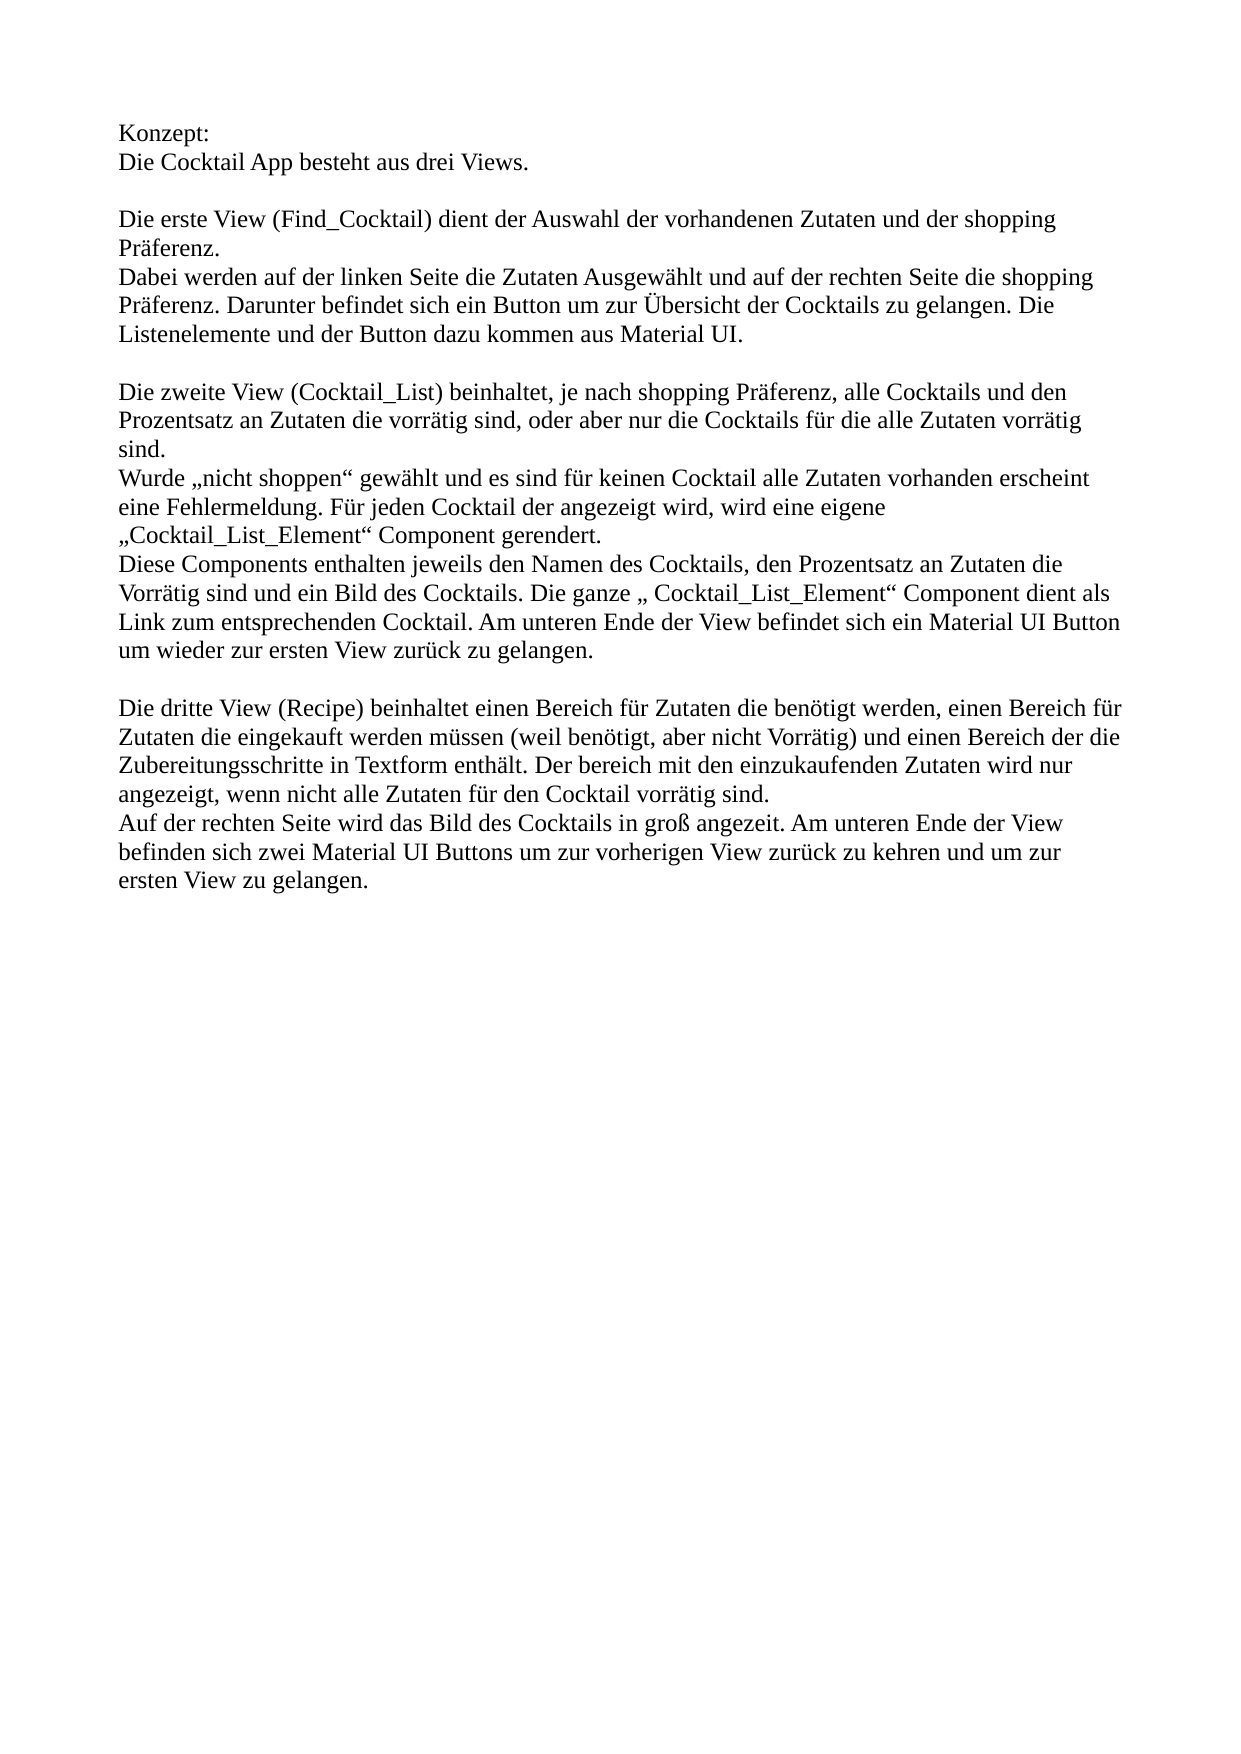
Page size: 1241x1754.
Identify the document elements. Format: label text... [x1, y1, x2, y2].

text Diese Components enthalten jeweils den Namen des Cocktails, den Prozentsatz an Zutaten die Vorrätig sind und ein Bild des Cocktails. Die ganze „ Cocktail_List_Element“ Component dient als Link zum entsprechenden Cocktail. Am unteren Ende der View befindet sich ein Material UI Button um wieder zur ersten View zurück zu gelangen. [118, 549, 1122, 664]
text Die zweite View (Cocktail_List) beinhaltet, je nach shopping Präferenz, alle Cocktails und den Prozentsatz an Zutaten die vorrätig sind, oder aber nur die Cocktails für die alle Zutaten vorrätig sind. [118, 377, 1122, 463]
text Die dritte View (Recipe) beinhaltet einen Bereich für Zutaten die benötigt werden, einen Bereich für Zutaten die eingekauft werden müssen (weil benötigt, aber nicht Vorrätig) und einen Bereich der die Zubereitungsschritte in Textform enthält. Der bereich mit den einzukaufenden Zutaten wird nur angezeigt, wenn nicht alle Zutaten für den Cocktail vorrätig sind. [118, 693, 1122, 808]
text Die Cocktail App besteht aus drei Views. [118, 147, 1122, 176]
text Dabei werden auf der linken Seite die Zutaten Ausgewählt und auf der rechten Seite die shopping Präferenz. Darunter befindet sich ein Button um zur Übersicht der Cocktails zu gelangen. Die Listenelemente und der Button dazu kommen aus Material UI. [118, 262, 1122, 348]
text Auf der rechten Seite wird das Bild des Cocktails in groß angezeit. Am unteren Ende der View befinden sich zwei Material UI Buttons um zur vorherigen View zurück zu kehren und um zur ersten View zu gelangen. [118, 808, 1122, 894]
text Wurde „nicht shoppen“ gewählt und es sind für keinen Cocktail alle Zutaten vorhanden erscheint eine Fehlermeldung. Für jeden Cocktail der angezeigt wird, wird eine eigene „Cocktail_List_Element“ Component gerendert. [118, 463, 1122, 549]
text Die erste View (Find_Cocktail) dient der Auswahl der vorhandenen Zutaten und der shopping Präferenz. [118, 204, 1122, 262]
text Konzept: [118, 118, 1122, 147]
